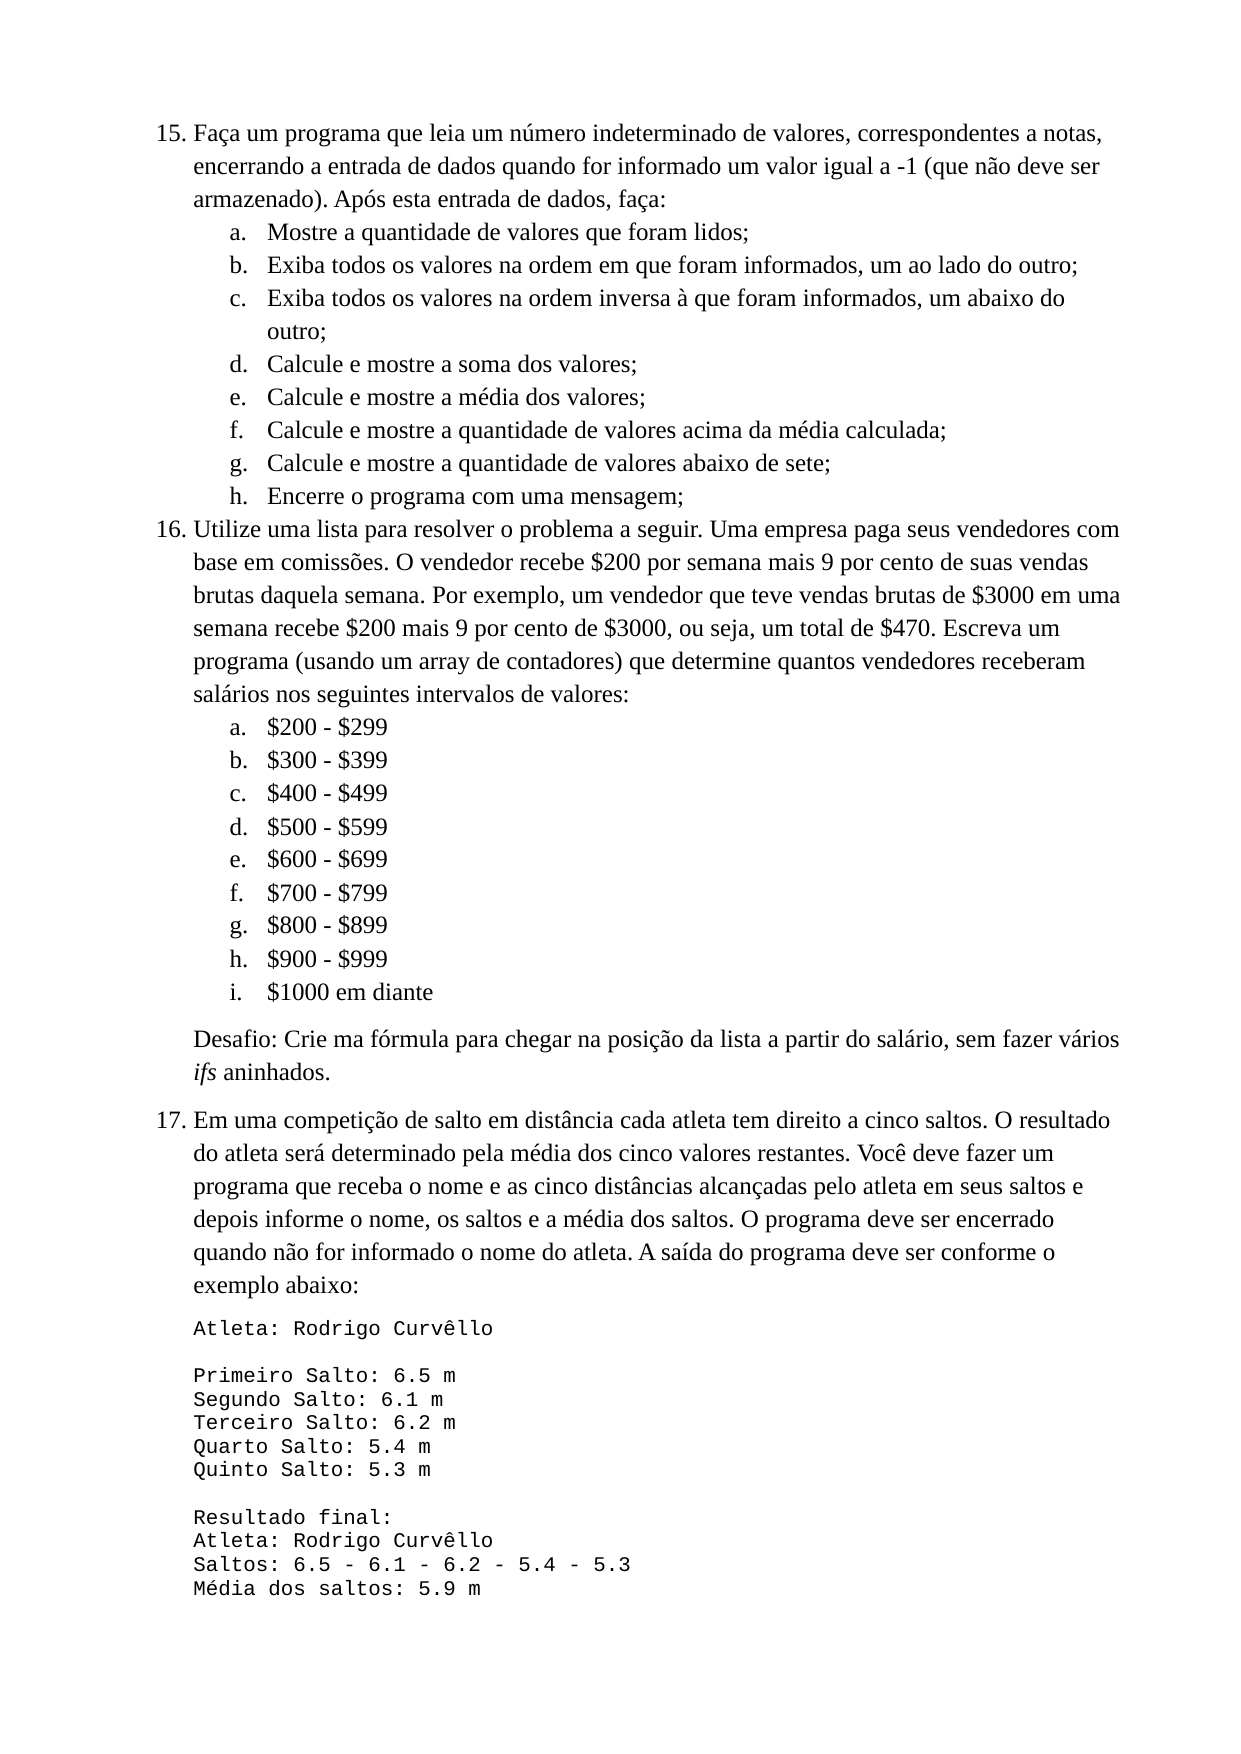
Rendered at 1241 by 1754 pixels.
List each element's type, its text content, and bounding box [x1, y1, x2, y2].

list Faça um programa que leia um número indeterminado de valores, correspondentes a notas, encerrando a entrada de dados quando for informado um valor igual a -1 (que não deve ser armazenado). Após esta entrada de dados, faça: [156, 118, 1122, 213]
list $800 - $899 [229, 911, 1122, 939]
list $900 - $999 [229, 944, 1122, 972]
list Em uma competição de salto em distância cada atleta tem direito a cinco saltos. O resultado do atleta será determinado pela média dos cinco valores restantes. Você deve fazer um programa que receba o nome e as cinco distâncias alcançadas pelo atleta em seus saltos e depois informe o nome, os saltos e a média dos saltos. O programa deve ser encerrado quando não for informado o nome do atleta. A saída do programa deve ser conforme o exemplo abaixo: [156, 1105, 1122, 1299]
list Atleta: Rodrigo Curvêllo [156, 1530, 1122, 1554]
list Calcule e mostre a média dos valores; [229, 382, 1122, 411]
list Calcule e mostre a quantidade de valores abaixo de sete; [229, 448, 1122, 477]
list Segundo Salto: 6.1 m [156, 1388, 1122, 1412]
list Encerre o programa com uma mensagem; [229, 481, 1122, 510]
list Atleta: Rodrigo Curvêllo [156, 1318, 1122, 1341]
list Resultado final: [156, 1507, 1122, 1530]
list Exiba todos os valores na ordem inversa à que foram informados, um abaixo do outro; [229, 283, 1122, 345]
list $400 - $499 [229, 778, 1122, 807]
list $700 - $799 [229, 878, 1122, 906]
list Quarto Salto: 5.4 m [156, 1436, 1122, 1459]
list Mostre a quantidade de valores que foram lidos; [229, 217, 1122, 246]
list $600 - $699 [229, 844, 1122, 873]
list $1000 em diante [229, 977, 1122, 1005]
list Média dos saltos: 5.9 m [156, 1578, 1122, 1601]
list Calcule e mostre a quantidade de valores acima da média calculada; [229, 415, 1122, 444]
list $300 - $399 [229, 746, 1122, 774]
list Utilize uma lista para resolver o problema a seguir. Uma empresa paga seus vendedores com base em comissões. O vendedor recebe $200 por semana mais 9 por cento de suas vendas brutas daquela semana. Por exemplo, um vendedor que teve vendas brutas de $3000 em uma semana recebe $200 mais 9 por cento de $3000, ou seja, um total de $470. Escreva um programa (usando um array de contadores) que determine quantos vendedores receberam salários nos seguintes intervalos de valores: [156, 514, 1122, 708]
list Terceiro Salto: 6.2 m [156, 1412, 1122, 1436]
list Quinto Salto: 5.3 m [156, 1459, 1122, 1483]
list $500 - $599 [229, 812, 1122, 840]
list Calcule e mostre a soma dos valores; [229, 349, 1122, 378]
list Exiba todos os valores na ordem em que foram informados, um ao lado do outro; [229, 250, 1122, 279]
list Saltos: 6.5 - 6.1 - 6.2 - 5.4 - 5.3 [156, 1554, 1122, 1578]
list Desafio: Crie ma fórmula para chegar na posição da lista a partir do salário, sem fazer vários ifs aninhados. [156, 1024, 1122, 1086]
list Primeiro Salto: 6.5 m [156, 1365, 1122, 1388]
list $200 - $299 [229, 712, 1122, 741]
